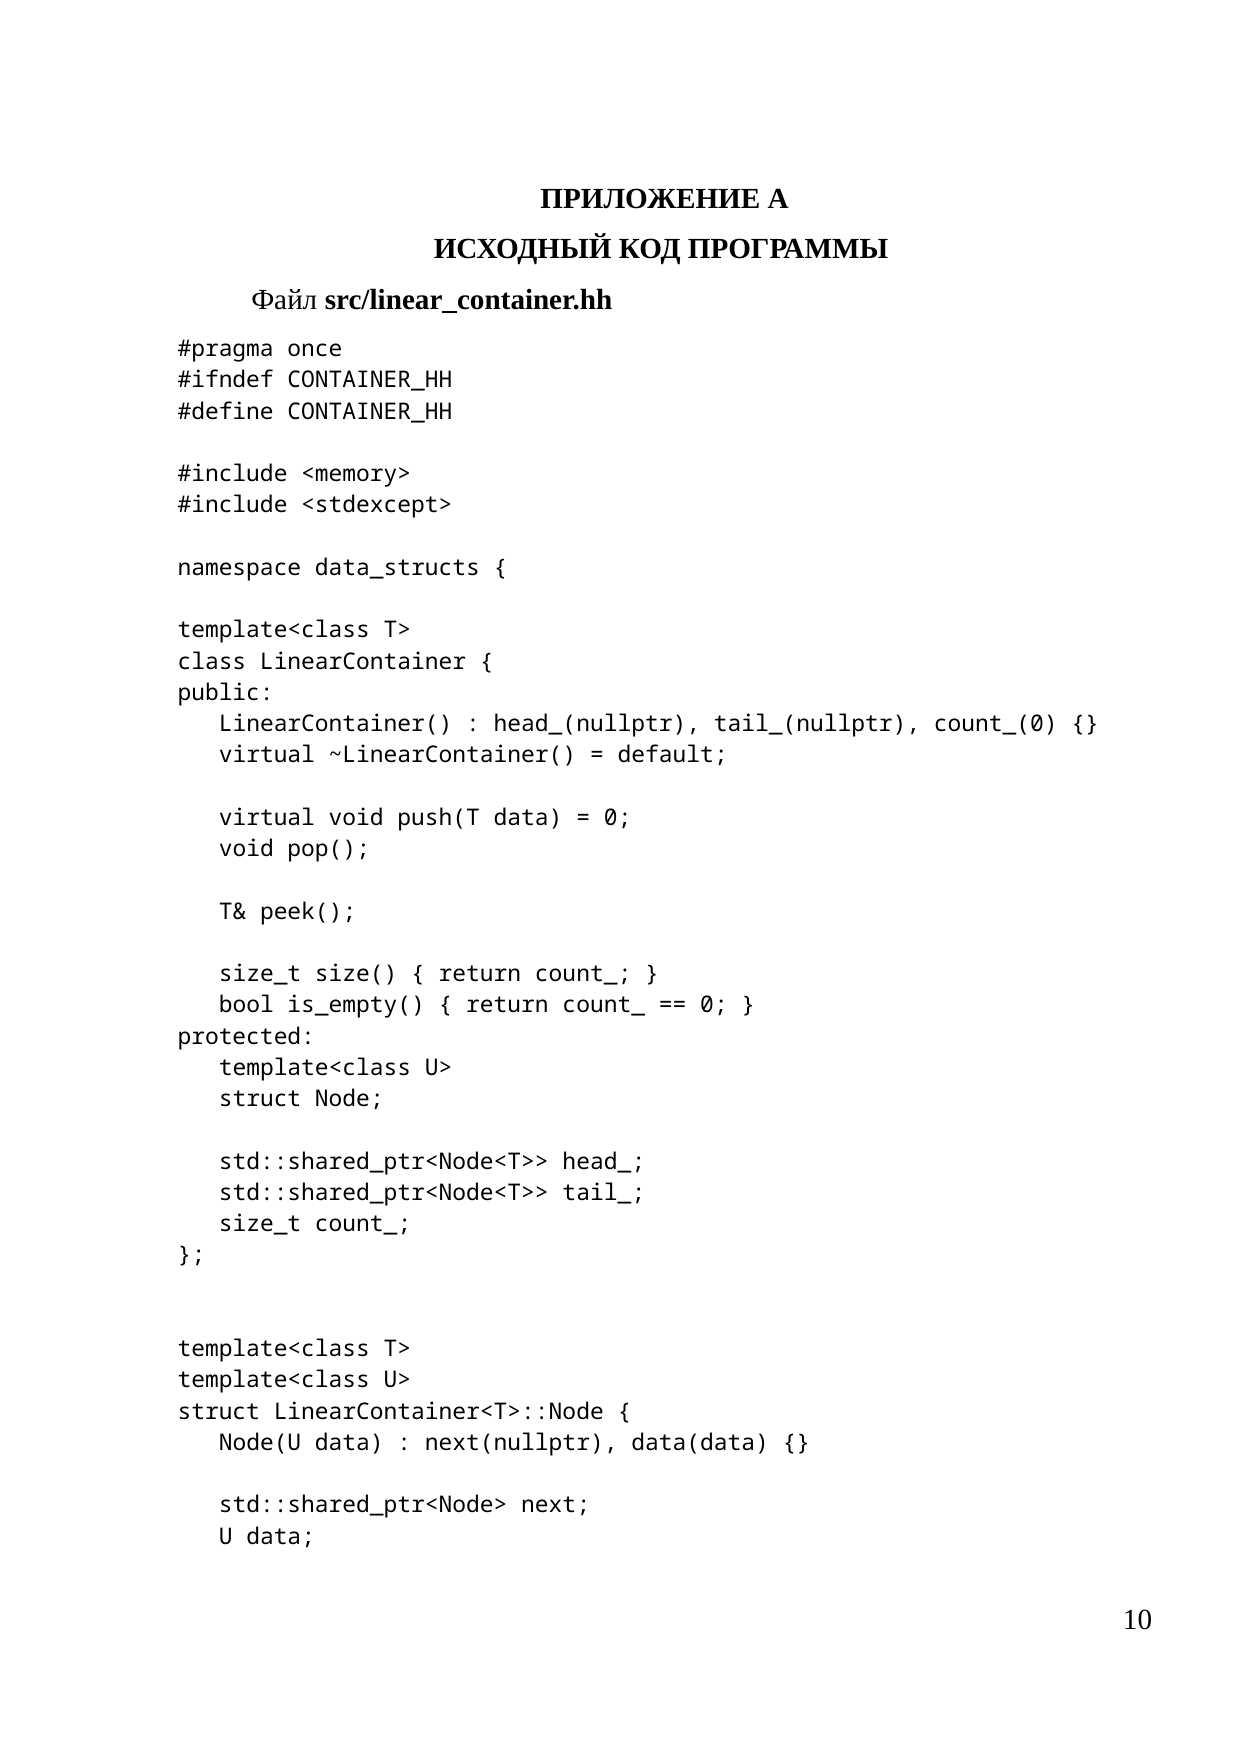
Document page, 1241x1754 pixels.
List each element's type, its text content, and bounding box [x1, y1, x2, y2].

subtitle Приложение А Исходный код программы [177, 181, 1152, 265]
text #pragma once #ifndef CONTAINER_HH #define CONTAINER_HH #include <memory> #include <stdexcept> namespace data_structs { template<class T> class LinearContainer { public: LinearContainer() : head_(nullptr), tail_(nullptr), count_(0) {} virtual ~LinearContainer() = default; virtual void push(T data) = 0; void pop(); T& peek(); size_t size() { return count_; } bool is_empty() { return count_ == 0; } protected: template<class U> struct Node; std::shared_ptr<Node<T>> head_; std::shared_ptr<Node<T>> tail_; size_t count_; }; template<class T> template<class U> struct LinearContainer<T>::Node { Node(U data) : next(nullptr), data(data) {} std::shared_ptr<Node> next; U data; [177, 332, 1152, 1551]
text Файл src/linear_container.hh [177, 282, 1152, 315]
